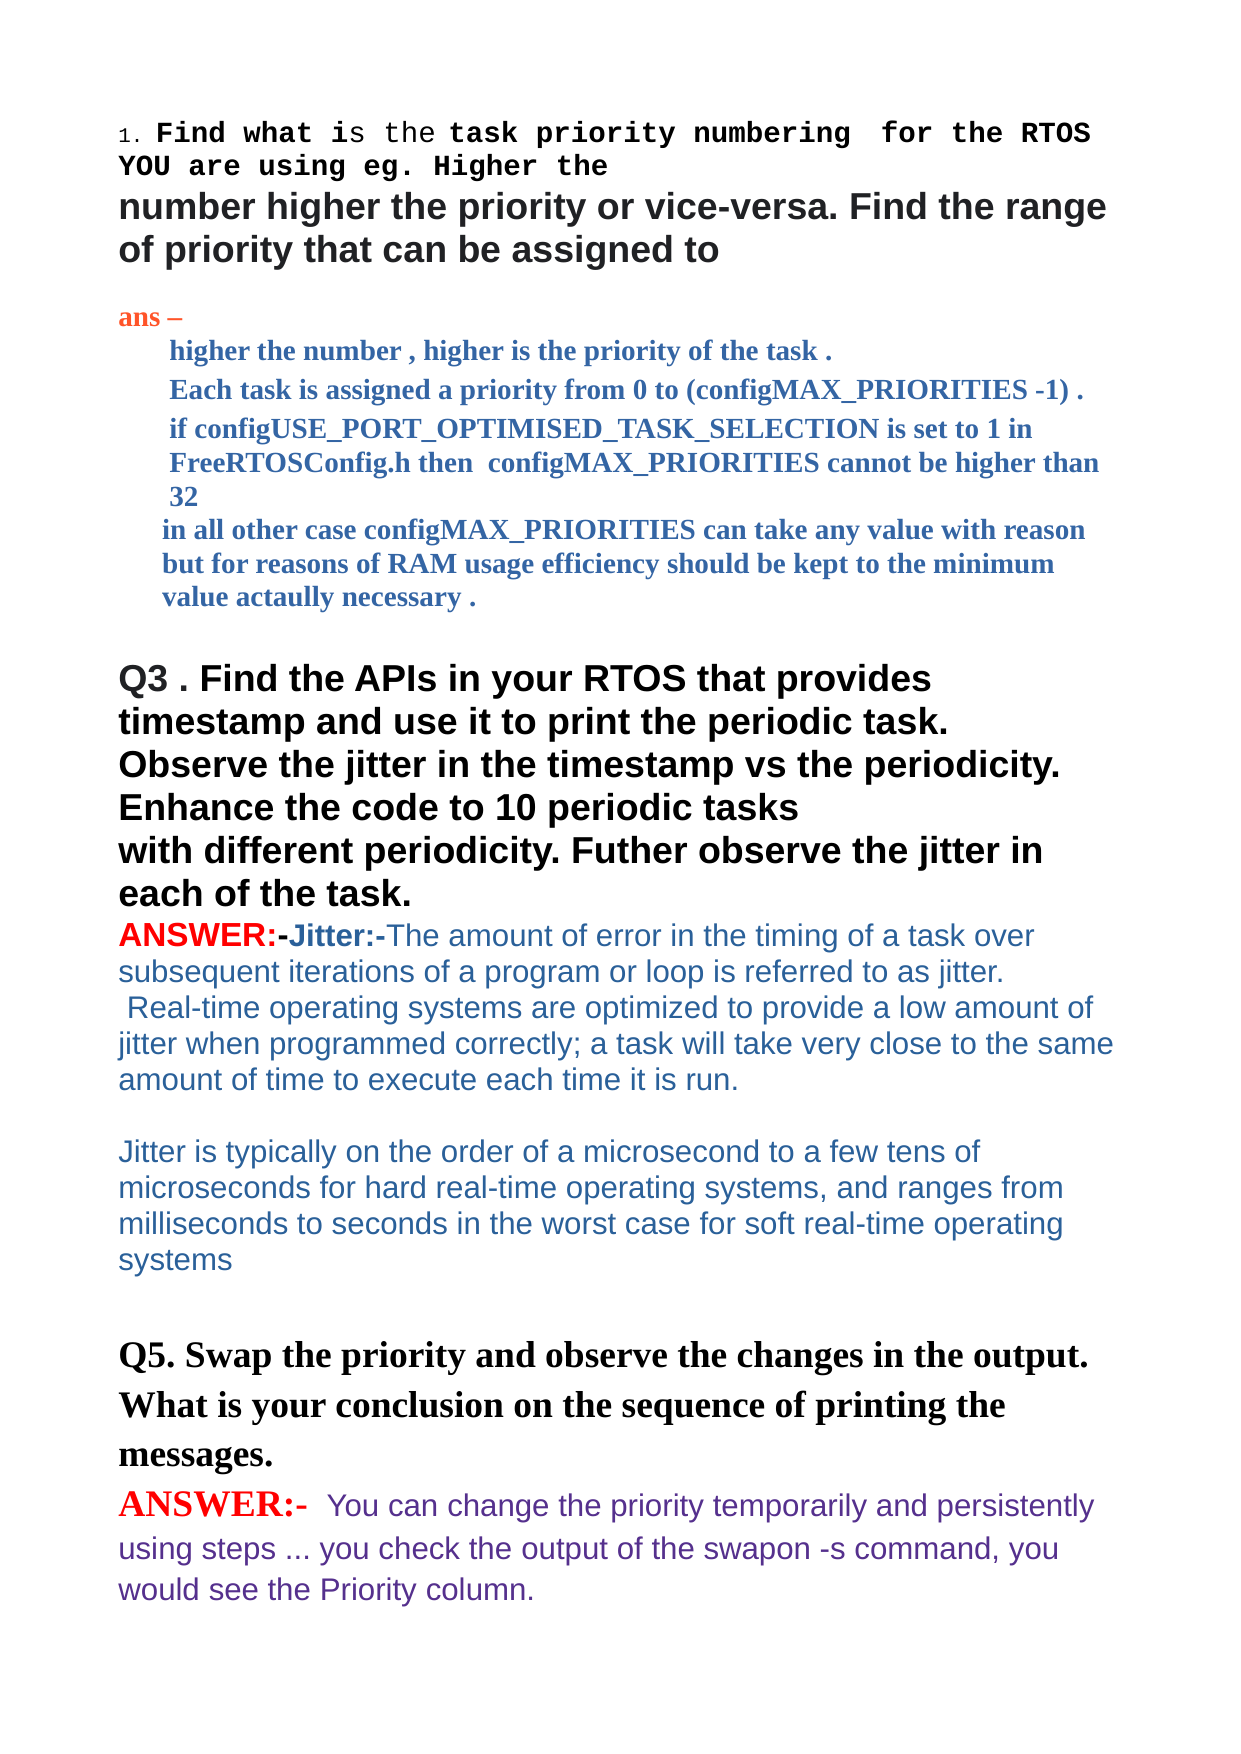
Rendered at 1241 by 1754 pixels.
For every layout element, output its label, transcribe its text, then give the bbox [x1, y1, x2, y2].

text FreeRTOSConfig.h then configMAX_PRIORITIES cannot be higher than [118, 445, 1122, 479]
text if configUSE_PORT_OPTIMISED_TASK_SELECTION is set to 1 in [118, 412, 1122, 445]
text Observe the jitter in the timestamp vs the periodicity. Enhance the code to 10 periodic tasks [118, 742, 1122, 828]
text in all other case configMAX_PRIORITIES can take any value with reason [118, 512, 1122, 546]
text Real-time operating systems are optimized to provide a low amount of jitter when programmed correctly; a task will take very close to the same amount of time to execute each time it is run. [118, 989, 1122, 1097]
text 32 [118, 479, 1122, 512]
text Jitter is typically on the order of a microsecond to a few tens of microseconds for hard real-time operating systems, and ranges from milliseconds to seconds in the worst case for soft real-time operating systems [118, 1133, 1122, 1277]
text number higher the priority or vice-versa. Find the range of priority that can be assigned to [118, 184, 1122, 270]
text ans – [118, 299, 1122, 333]
text higher the number , higher is the priority of the task . [118, 333, 1122, 366]
text ANSWER:-Jitter:-The amount of error in the timing of a task over subsequent iterations of a program or loop is referred to as jitter. [118, 915, 1122, 989]
text with different periodicity. Futher observe the jitter in each of the task. [118, 828, 1122, 915]
text value actaully necessary . [118, 579, 1122, 613]
text 1. Find what is the task priority numbering for the RTOS YOU are using eg. Higher the [118, 118, 1122, 184]
text Q5. Swap the priority and observe the changes in the output. What is your conclusion on the sequence of printing the messages. ANSWER:- You can change the priority temporarily and persistently using steps ... you check the output of the swapon -s command, you would see the Priority column. [118, 1332, 1122, 1607]
text but for reasons of RAM usage efficiency should be kept to the minimum [118, 546, 1122, 579]
text Each task is assigned a priority from 0 to (configMAX_PRIORITIES -1) . [118, 372, 1122, 406]
text Q3 . Find the APIs in your RTOS that provides timestamp and use it to print the periodic task. [118, 656, 1122, 742]
